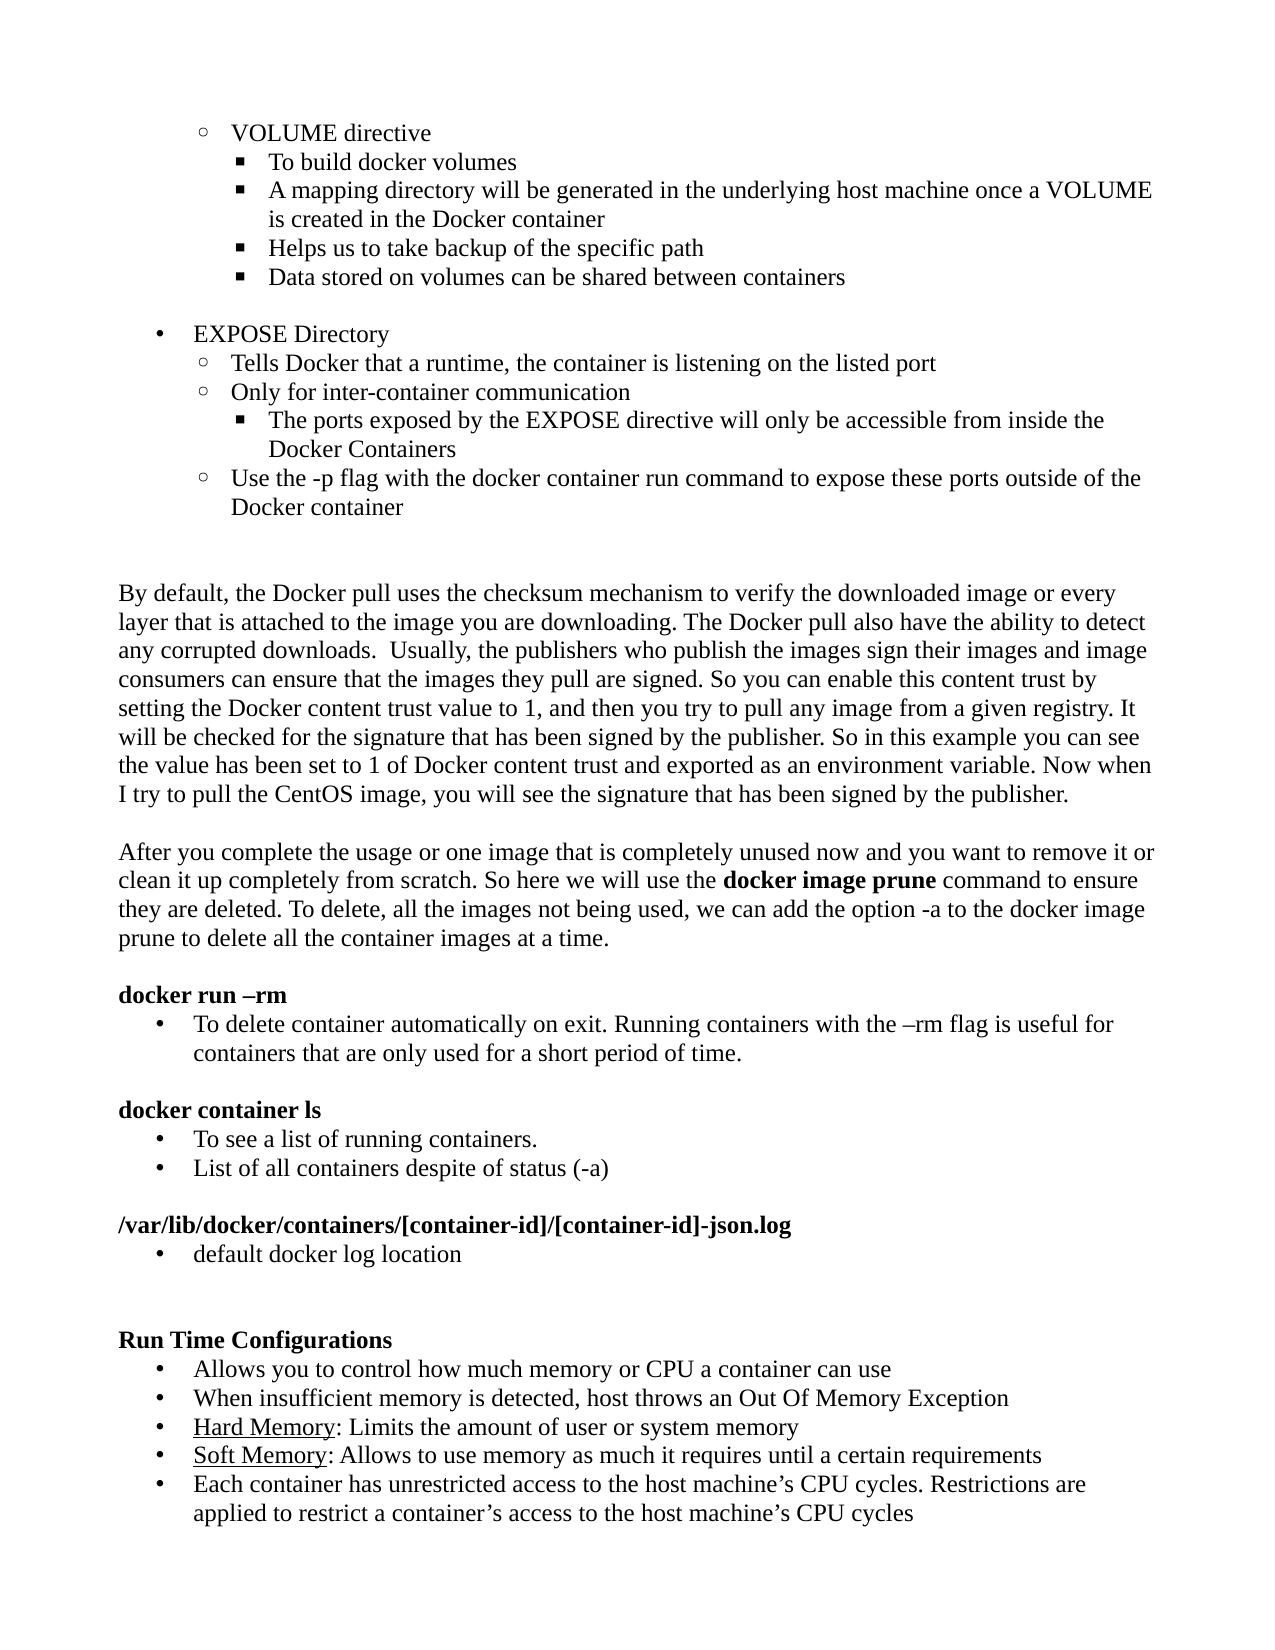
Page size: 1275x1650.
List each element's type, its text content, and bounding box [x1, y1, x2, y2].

list EXPOSE Directory [156, 319, 1157, 348]
list To see a list of running containers. [156, 1124, 1157, 1153]
list Helps us to take backup of the specific path [231, 233, 1157, 262]
text docker container ls [118, 1096, 1157, 1124]
list Data stored on volumes can be shared between containers [231, 262, 1157, 291]
list To build docker volumes [231, 147, 1157, 176]
text By default, the Docker pull uses the checksum mechanism to verify the downloaded image or every layer that is attached to the image you are downloading. The Docker pull also have the ability to detect any corrupted downloads. Usually, the publishers who publish the images sign their images and image consumers can ensure that the images they pull are signed. So you can enable this content trust by setting the Docker content trust value to 1, and then you try to pull any image from a given registry. It will be checked for the signature that has been signed by the publisher. So in this example you can see the value has been set to 1 of Docker content trust and exported as an environment variable. Now when I try to pull the CentOS image, you will see the signature that has been signed by the publisher. [118, 578, 1157, 808]
list Each container has unrestricted access to the host machine’s CPU cycles. Restrictions are applied to restrict a container’s access to the host machine’s CPU cycles [156, 1469, 1157, 1527]
text docker run –rm [118, 981, 1157, 1009]
list The ports exposed by the EXPOSE directive will only be accessible from inside the Docker Containers [231, 406, 1157, 463]
list Tells Docker that a runtime, the container is listening on the listed port [193, 348, 1157, 377]
list Only for inter-container communication [193, 377, 1157, 406]
list Use the -p flag with the docker container run command to expose these ports outside of the Docker container [193, 463, 1157, 521]
list When insufficient memory is detected, host throws an Out Of Memory Exception [156, 1383, 1157, 1412]
list Allows you to control how much memory or CPU a container can use [156, 1354, 1157, 1383]
text /var/lib/docker/containers/[container-id]/[container-id]-json.log [118, 1211, 1157, 1239]
list default docker log location [156, 1239, 1157, 1268]
list To delete container automatically on exit. Running containers with the –rm flag is useful for containers that are only used for a short period of time. [156, 1009, 1157, 1067]
list List of all containers despite of status (-a) [156, 1153, 1157, 1182]
text After you complete the usage or one image that is completely unused now and you want to remove it or clean it up completely from scratch. So here we will use the docker image prune command to ensure they are deleted. To delete, all the images not being used, we can add the option -a to the docker image prune to delete all the container images at a time. [118, 837, 1157, 952]
list VOLUME directive [193, 118, 1157, 147]
list Hard Memory: Limits the amount of user or system memory [156, 1412, 1157, 1441]
list A mapping directory will be generated in the underlying host machine once a VOLUME is created in the Docker container [231, 176, 1157, 233]
text Run Time Configurations [118, 1326, 1157, 1354]
list Soft Memory: Allows to use memory as much it requires until a certain requirements [156, 1441, 1157, 1469]
